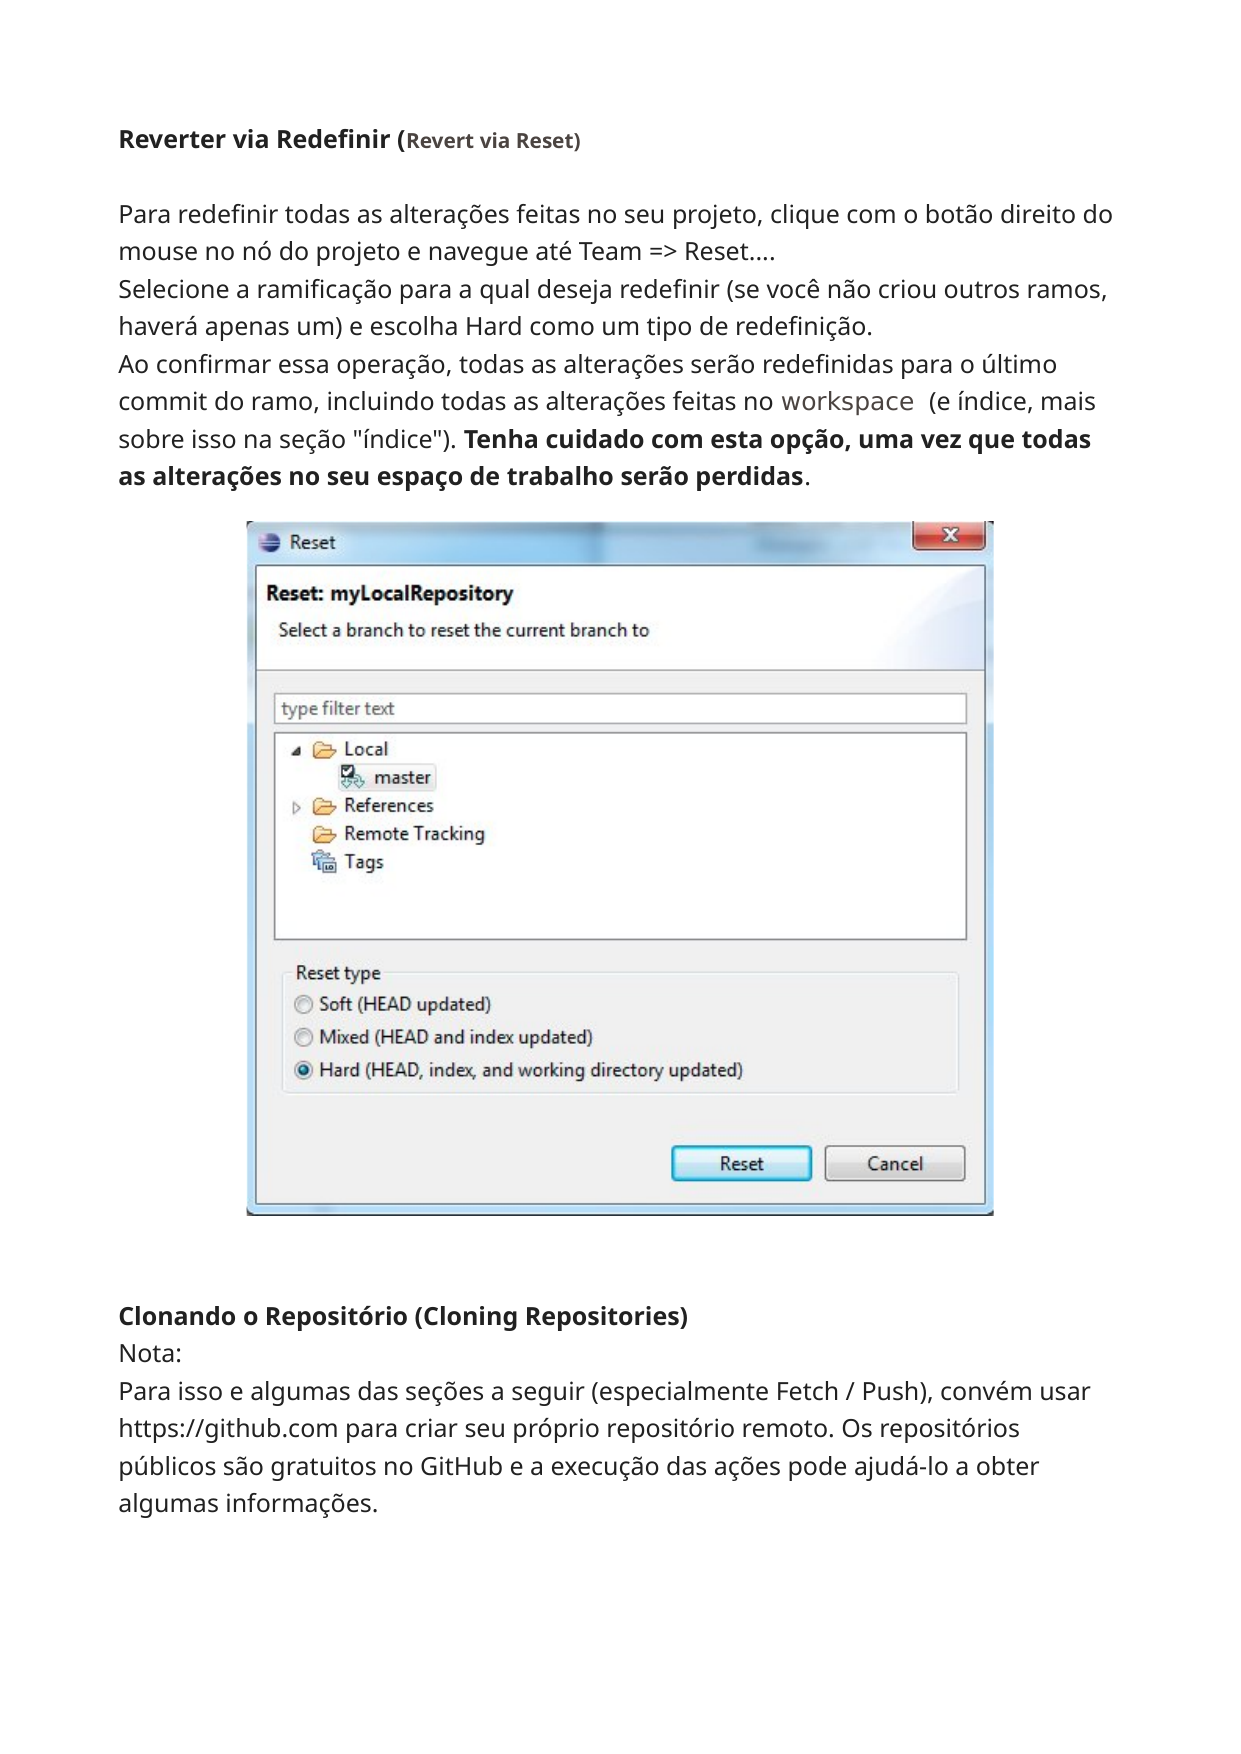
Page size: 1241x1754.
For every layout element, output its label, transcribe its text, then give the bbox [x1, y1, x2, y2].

text Ao confirmar essa operação, todas as alterações serão redefinidas para o último commit do ramo, incluindo todas as alterações feitas no workspace (e índice, mais sobre isso na seção "índice"). Tenha cuidado com esta opção, uma vez que todas as alterações no seu espaço de trabalho serão perdidas. [118, 343, 1122, 493]
text Para redefinir todas as alterações feitas no seu projeto, clique com o botão direito do mouse no nó do projeto e navegue até Team => Reset.... [118, 193, 1122, 268]
text Clonando o Repositório (Cloning Repositories) [118, 1298, 1122, 1332]
text Para isso e algumas das seções a seguir (especialmente Fetch / Push), convém usar https://github.com para criar seu próprio repositório remoto. Os repositórios públicos são gratuitos no GitHub e a execução das ações pode ajudá-lo a obter algumas informações. [118, 1370, 1122, 1520]
text Reverter via Redefinir (Revert via Reset) [118, 118, 1122, 156]
text Selecione a ramificação para a qual deseja redefinir (se você não criou outros ramos, haverá apenas um) e escolha Hard como um tipo de redefinição. [118, 268, 1122, 343]
picture [246, 521, 994, 1216]
text Nota: [118, 1332, 1122, 1370]
